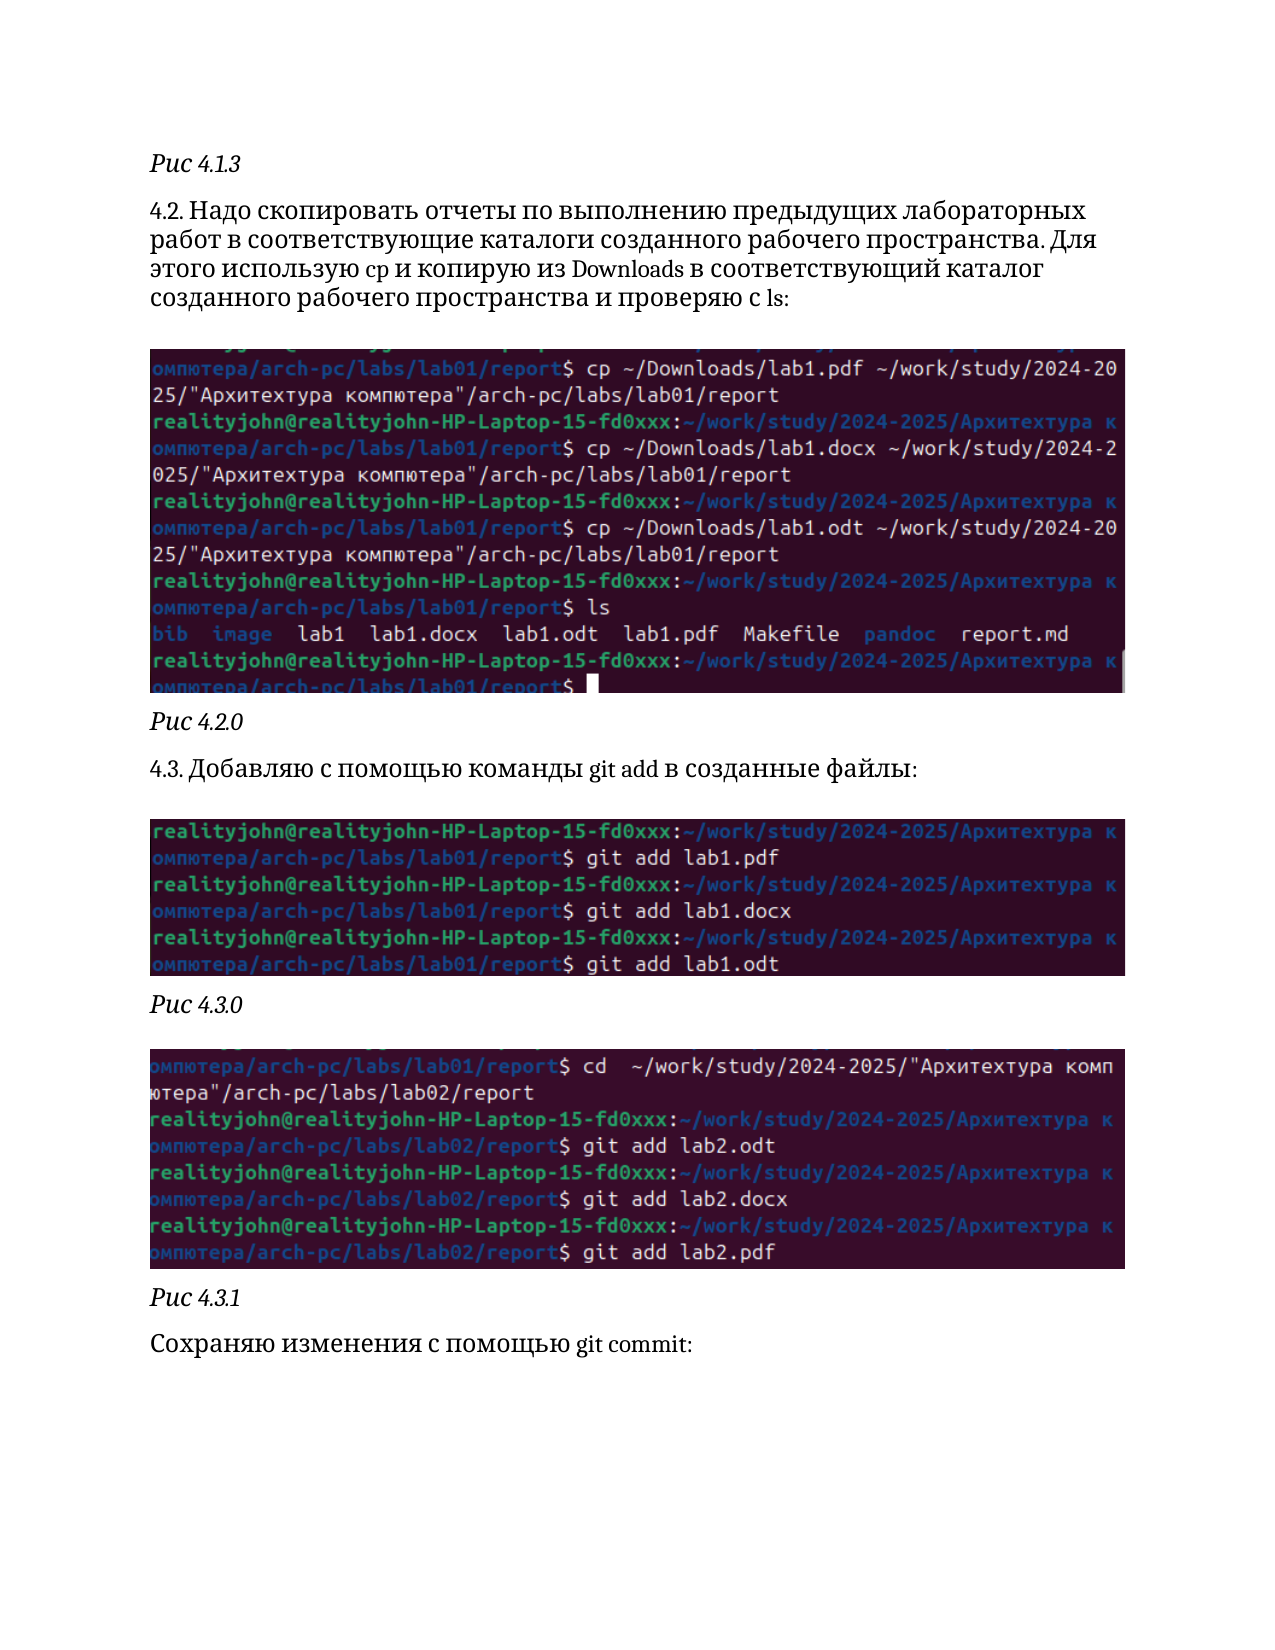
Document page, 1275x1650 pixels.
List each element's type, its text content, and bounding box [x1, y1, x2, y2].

subtitle Рис 4.3.1 [149, 1283, 1125, 1312]
text 4.3. Добавляю с помощью команды git add в созданные файлы: [149, 755, 1125, 783]
subtitle Рис 4.1.3 [149, 150, 1125, 179]
subtitle Рис 4.3.0 [149, 991, 1125, 1020]
text Сохраняю изменения с помощью git commit: [149, 1330, 1125, 1359]
subtitle Рис 4.2.0 [149, 708, 1125, 737]
text 4.2. Надо скопировать отчеты по выполнению предыдущих лабораторных работ в соответствующие каталоги созданного рабочего пространства. Для этого использую cp и копирую из Downloads в соответствующий каталог созданного рабочего пространства и проверяю с ls: [149, 197, 1125, 313]
